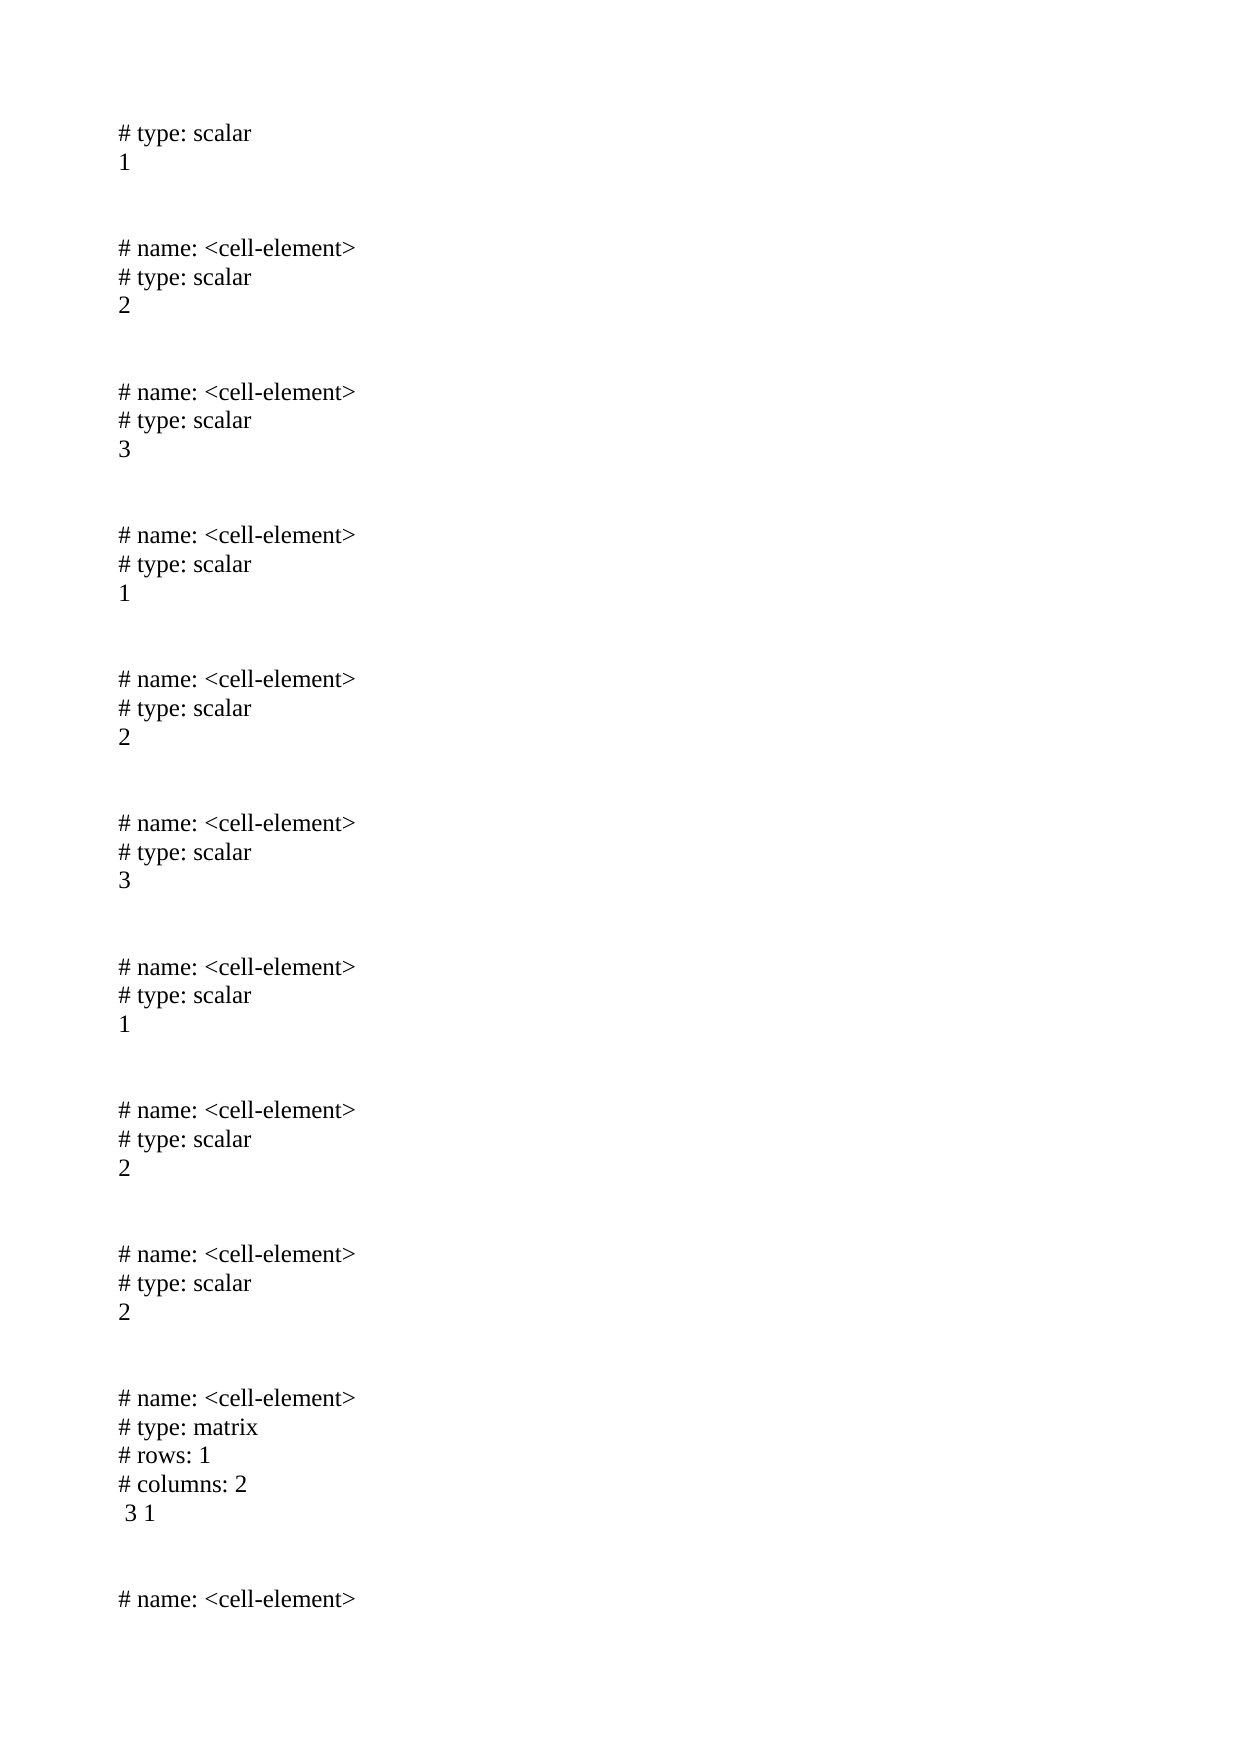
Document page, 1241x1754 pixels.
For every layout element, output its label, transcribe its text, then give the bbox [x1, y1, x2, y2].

text # name: <cell-element> [118, 664, 1122, 693]
text 2 [118, 291, 1122, 319]
text # type: scalar [118, 1124, 1122, 1153]
text # columns: 2 [118, 1469, 1122, 1498]
text # type: scalar [118, 262, 1122, 291]
text 3 1 [118, 1498, 1122, 1527]
text # name: <cell-element> [118, 521, 1122, 549]
text # name: <cell-element> [118, 1096, 1122, 1124]
text # type: scalar [118, 549, 1122, 578]
text # name: <cell-element> [118, 377, 1122, 406]
text # name: <cell-element> [118, 233, 1122, 262]
text # name: <cell-element> [118, 1584, 1122, 1613]
text # rows: 1 [118, 1441, 1122, 1469]
text # type: scalar [118, 1268, 1122, 1297]
text 1 [118, 147, 1122, 176]
text 3 [118, 866, 1122, 894]
text # type: scalar [118, 406, 1122, 434]
text # name: <cell-element> [118, 1239, 1122, 1268]
text 1 [118, 578, 1122, 607]
text # name: <cell-element> [118, 808, 1122, 837]
text # type: scalar [118, 981, 1122, 1009]
text # type: scalar [118, 693, 1122, 722]
text # type: scalar [118, 118, 1122, 147]
text # name: <cell-element> [118, 952, 1122, 981]
text # type: scalar [118, 837, 1122, 866]
text 2 [118, 1297, 1122, 1326]
text 3 [118, 434, 1122, 463]
text 2 [118, 722, 1122, 751]
text # type: matrix [118, 1412, 1122, 1441]
text 1 [118, 1009, 1122, 1038]
text 2 [118, 1153, 1122, 1182]
text # name: <cell-element> [118, 1383, 1122, 1412]
